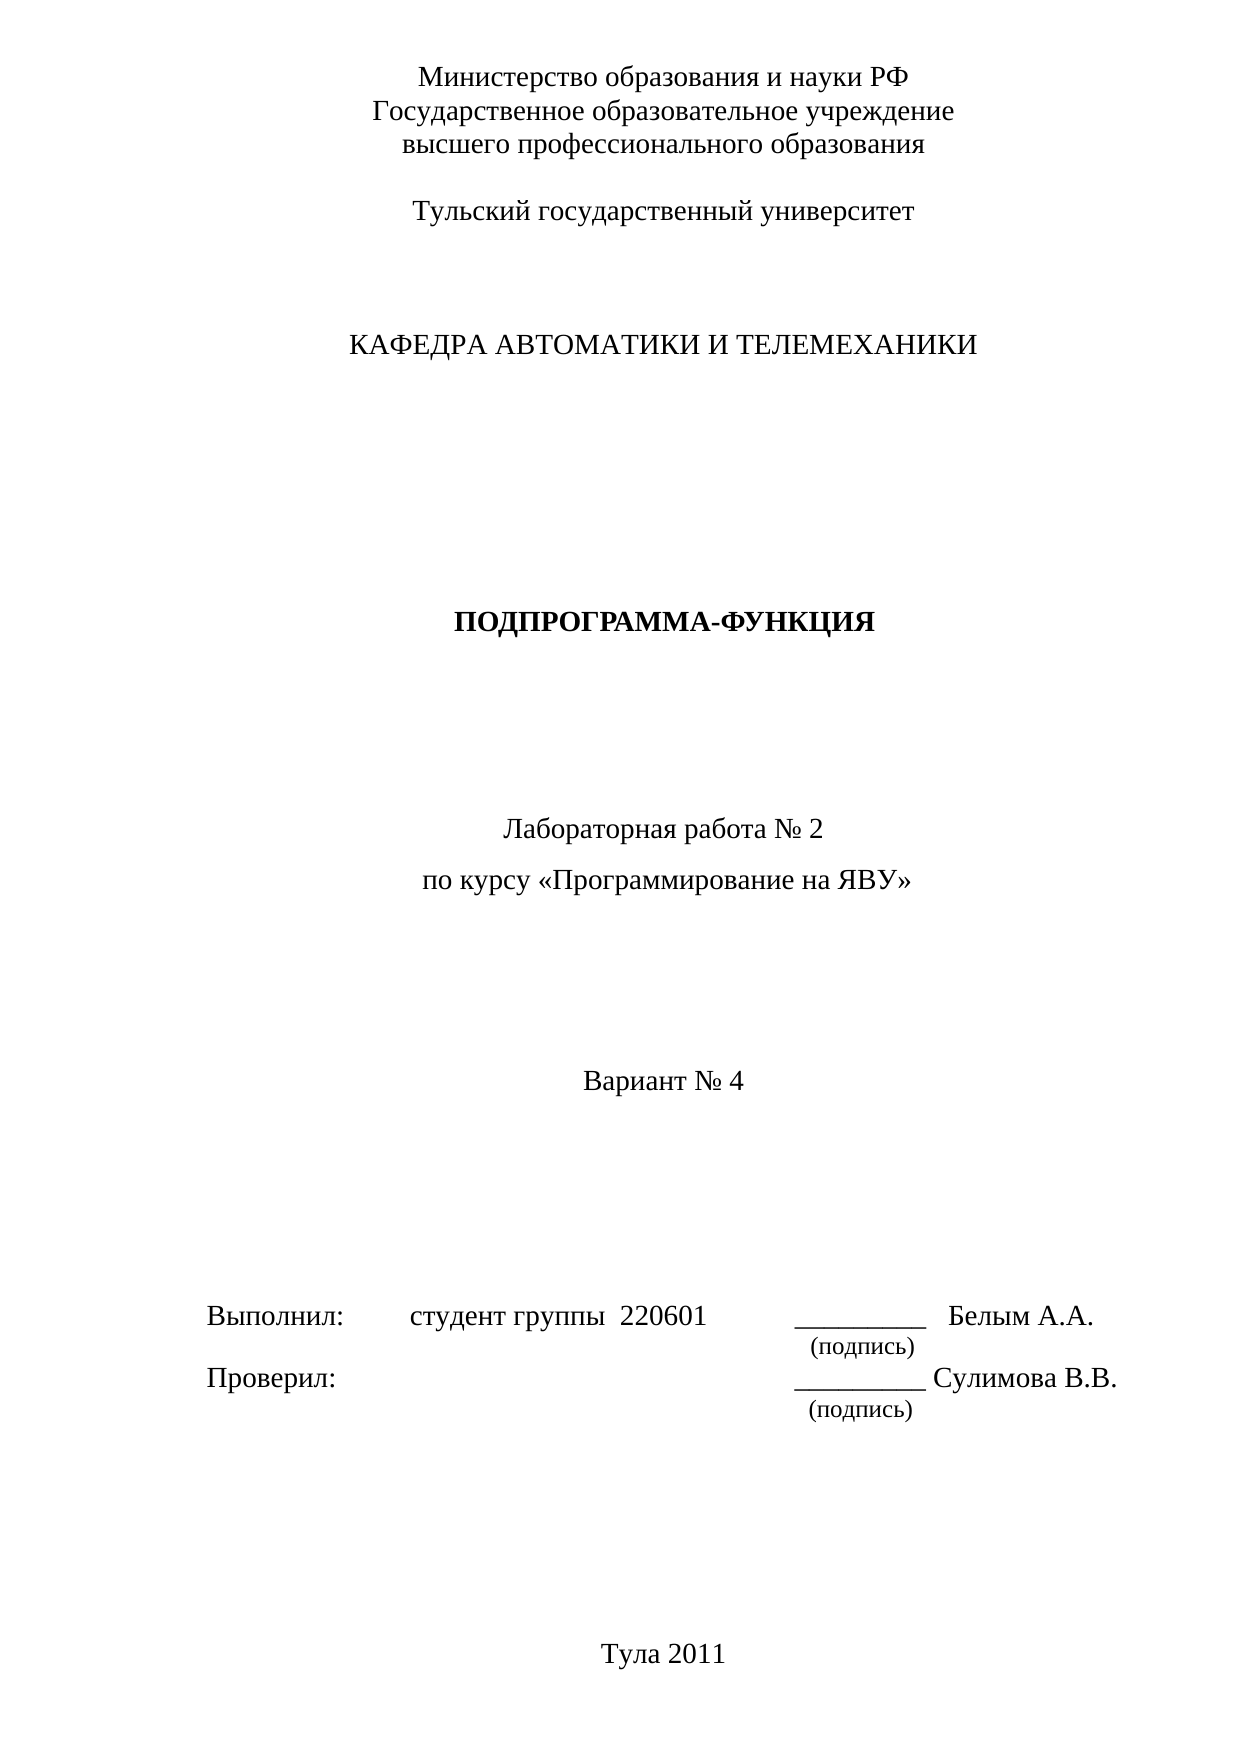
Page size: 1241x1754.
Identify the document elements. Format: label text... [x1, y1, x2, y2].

text Государственное образовательное учреждение [206, 93, 1120, 126]
text по курсу «Программирование на ЯВУ» [206, 862, 1120, 895]
text (подпись) [804, 1331, 1120, 1360]
text Тульский государственный университет [206, 193, 1120, 227]
text Лабораторная работа № 2 [206, 811, 1120, 845]
text КАФЕДРА АВТОМАТИКИ И ТЕЛЕМЕХАНИКИ [206, 327, 1120, 361]
text Проверил: _________ Сулимова В.В. [206, 1360, 1120, 1394]
text Тула 2011 [206, 1636, 1120, 1670]
text Вариант № 4 [206, 1063, 1120, 1097]
text (подпись) [808, 1394, 1120, 1422]
text Министерство образования и науки РФ [206, 59, 1120, 93]
text Выполнил: студент группы 220601 _________ Белым А.А. [206, 1298, 1120, 1331]
subtitle ПОДПРОГРАММА-ФУНКЦИЯ [148, 604, 1181, 637]
text высшего профессионального образования [206, 126, 1120, 160]
